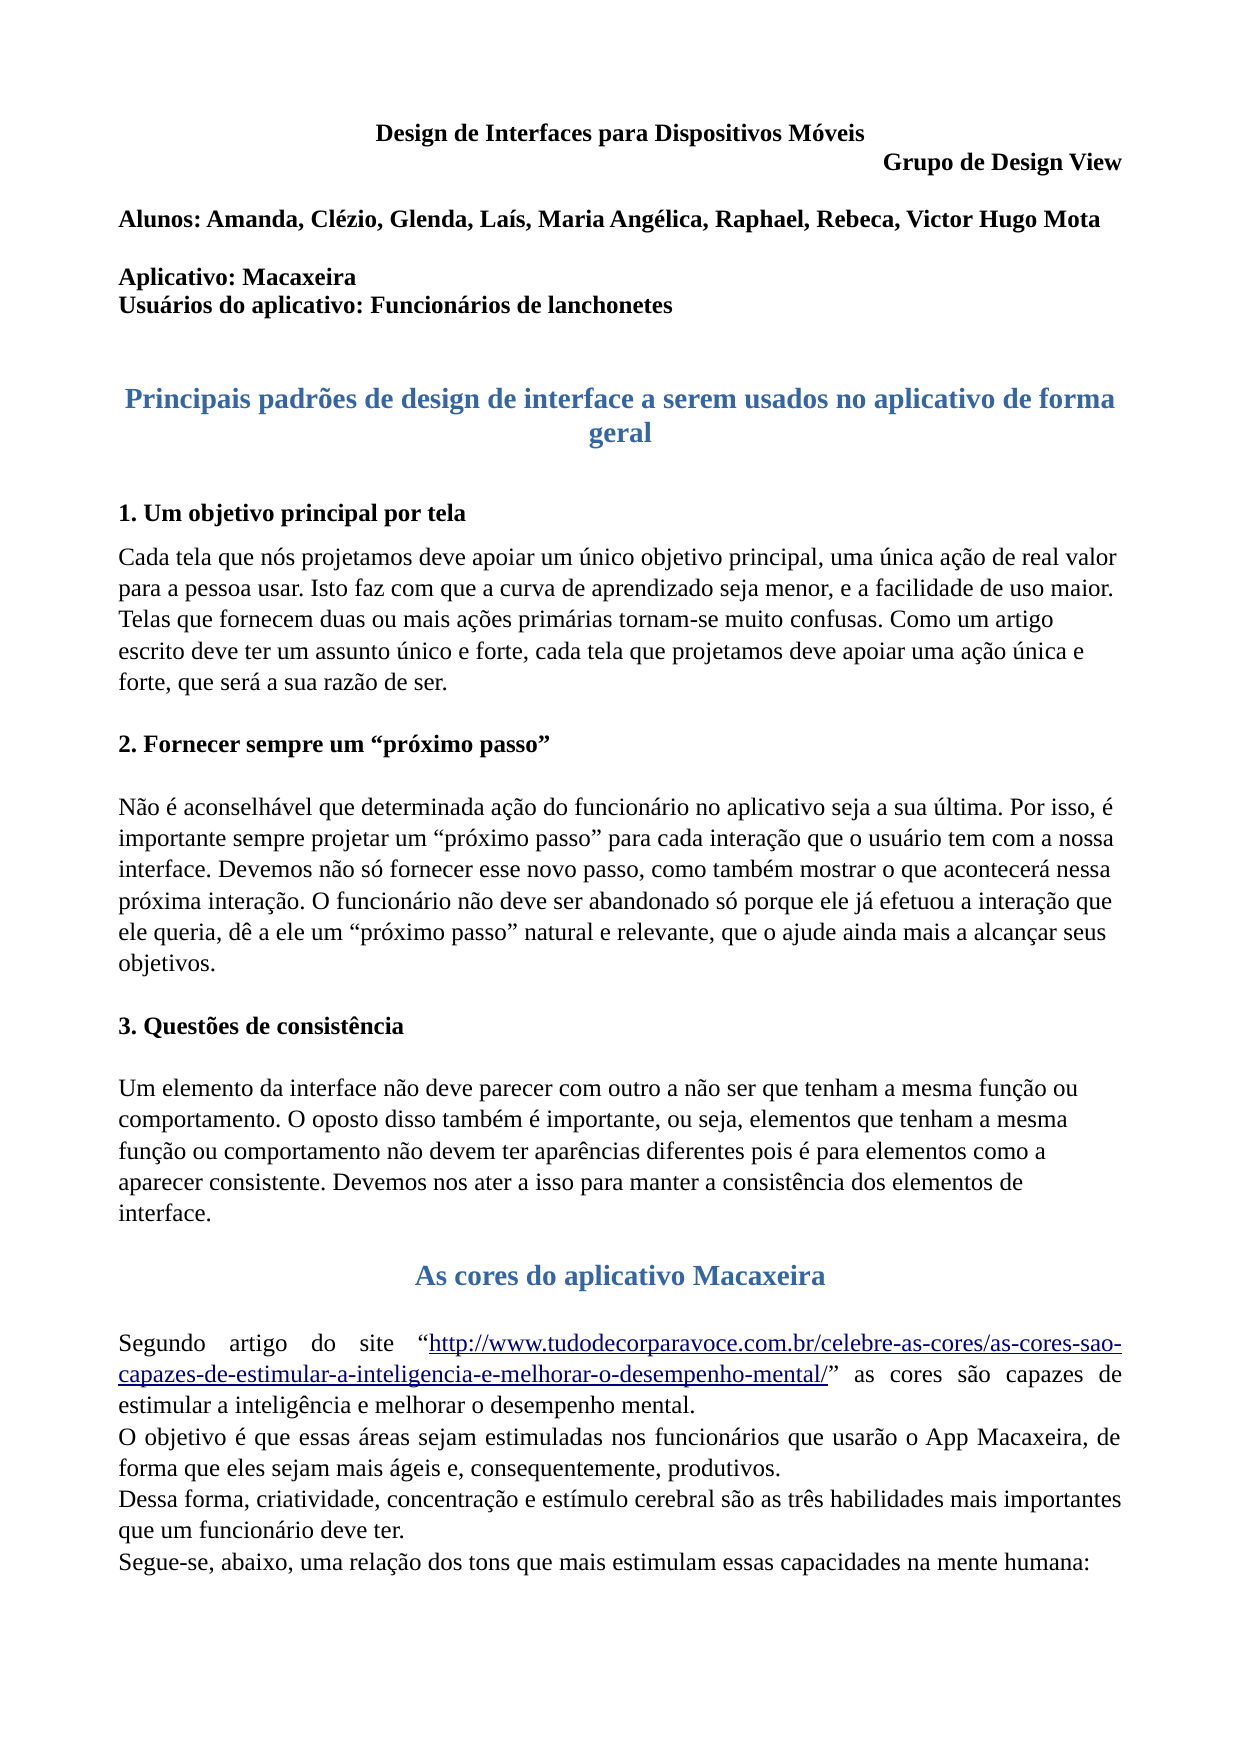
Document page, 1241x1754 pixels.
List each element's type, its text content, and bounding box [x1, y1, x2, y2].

text Um elemento da interface não deve parecer com outro a não ser que tenham a mesma função ou comportamento. O oposto disso também é importante, ou seja, elementos que tenham a mesma função ou comportamento não devem ter aparências diferentes pois é para elementos como a aparecer consistente. Devemos nos ater a isso para manter a consistência dos elementos de interface. [118, 1071, 1122, 1227]
text Segue-se, abaixo, uma relação dos tons que mais estimulam essas capacidades na mente humana: [118, 1544, 1122, 1575]
subtitle 1. Um objetivo principal por tela [118, 498, 1122, 527]
text Alunos: Amanda, Clézio, Glenda, Laís, Maria Angélica, Raphael, Rebeca, Victor Hugo Mota [118, 204, 1122, 233]
subtitle 3. Questões de consistência [118, 1008, 1122, 1039]
text Dessa forma, criatividade, concentração e estímulo cerebral são as três habilidades mais importantes que um funcionário deve ter. [118, 1482, 1122, 1544]
text Não é aconselhável que determinada ação do funcionário no aplicativo seja a sua última. Por isso, é importante sempre projetar um “próximo passo” para cada interação que o usuário tem com a nossa interface. Devemos não só fornecer esse novo passo, como também mostrar o que acontecerá nessa próxima interação. O funcionário não deve ser abandonado só porque ele já efetuou a interação que ele queria, dê a ele um “próximo passo” natural e relevante, que o ajude ainda mais a alcançar seus objetivos. [118, 789, 1122, 977]
text Design de Interfaces para Dispositivos Móveis [118, 118, 1122, 147]
subtitle 2. Fornecer sempre um “próximo passo” [118, 727, 1122, 758]
text O objetivo é que essas áreas sejam estimuladas nos funcionários que usarão o App Macaxeira, de forma que eles sejam mais ágeis e, consequentemente, produtivos. [118, 1419, 1122, 1482]
text As cores do aplicativo Macaxeira [118, 1258, 1122, 1292]
text Segundo artigo do site “http://www.tudodecorparavoce.com.br/celebre-as-cores/as-cores-sao-capazes-de-estimular-a-inteligencia-e-melhorar-o-desempenho-mental/” as cores são capazes de estimular a inteligência e melhorar o desempenho mental. [118, 1325, 1122, 1419]
text Cada tela que nós projetamos deve apoiar um único objetivo principal, uma única ação de real valor para a pessoa usar. Isto faz com que a curva de aprendizado seja menor, e a facilidade de uso maior. Telas que fornecem duas ou mais ações primárias tornam-se muito confusas. Como um artigo escrito deve ter um assunto único e forte, cada tela que projetamos deve apoiar uma ação única e forte, que será a sua razão de ser. [118, 539, 1122, 696]
text Usuários do aplicativo: Funcionários de lanchonetes [118, 291, 1122, 319]
text Aplicativo: Macaxeira [118, 262, 1122, 291]
text Principais padrões de design de interface a serem usados no aplicativo de forma geral [118, 382, 1122, 449]
text Grupo de Design View [118, 147, 1122, 176]
